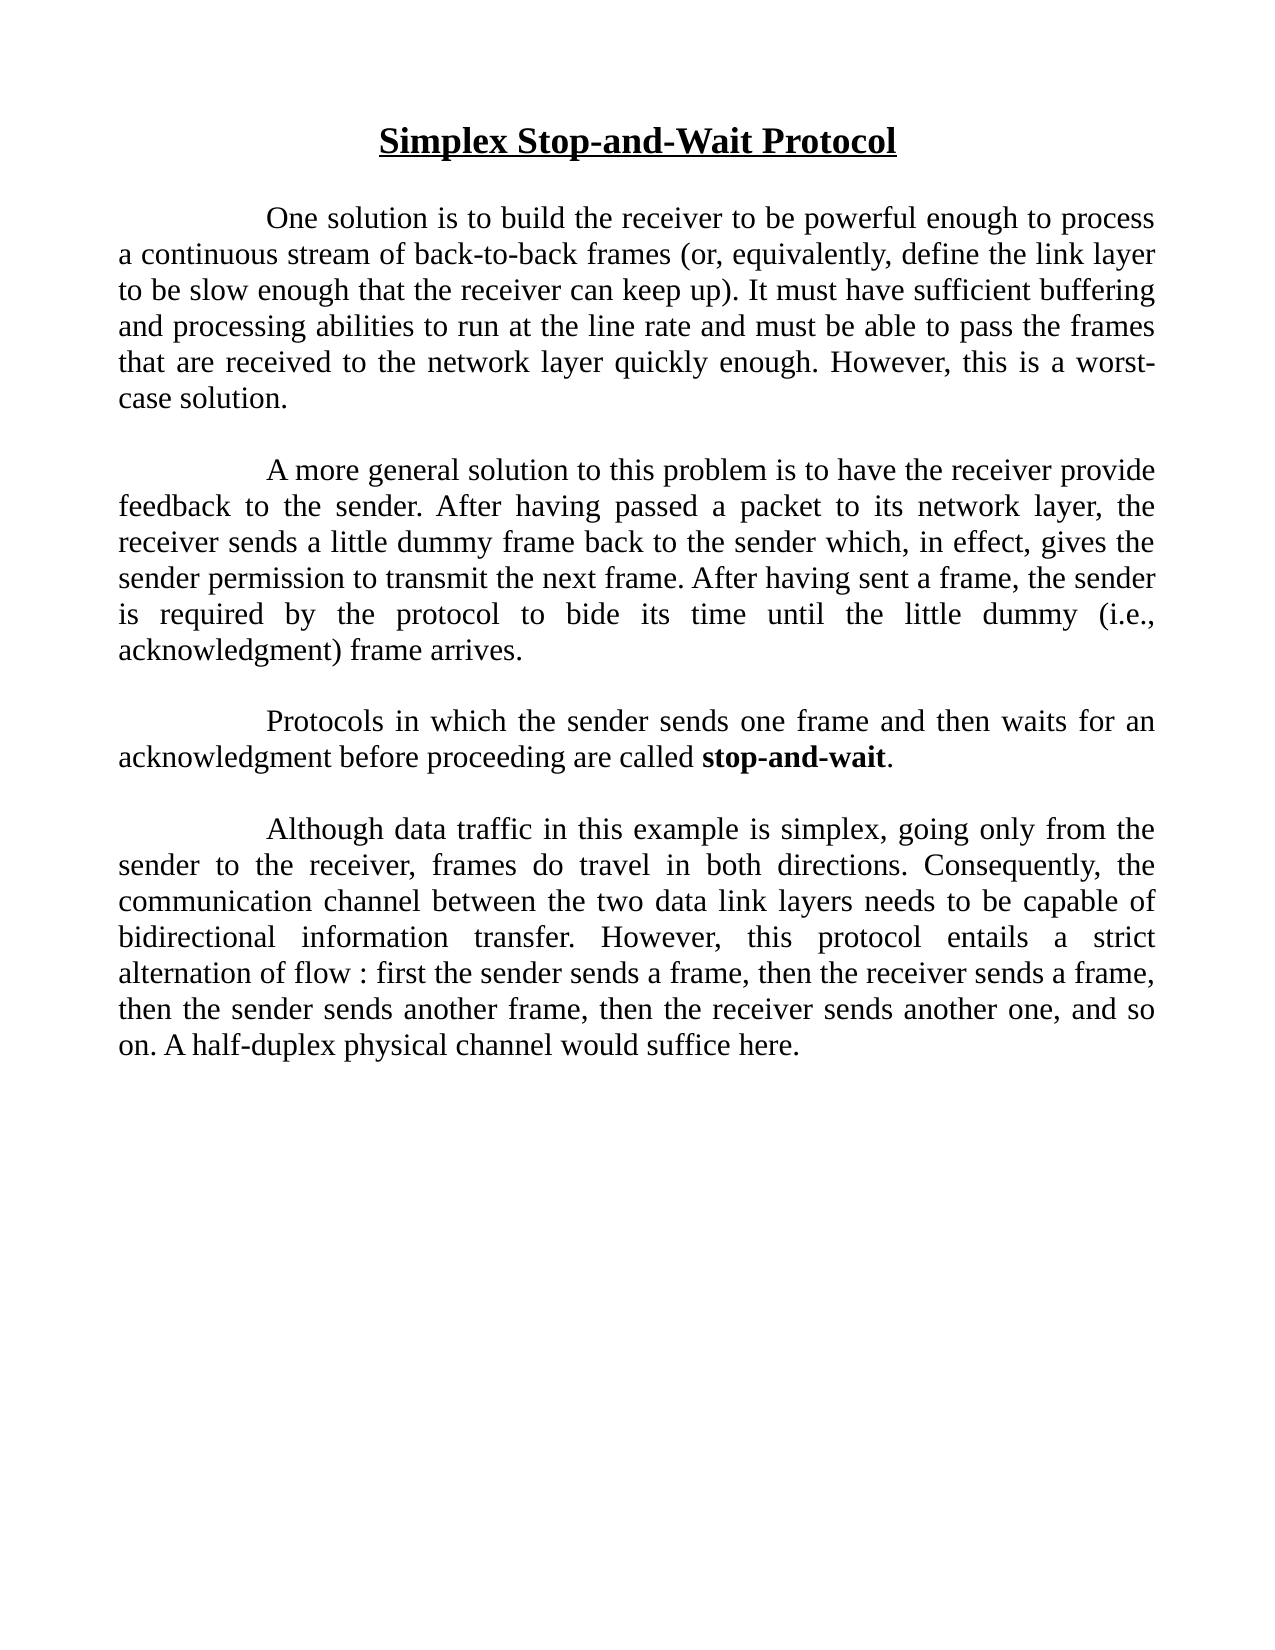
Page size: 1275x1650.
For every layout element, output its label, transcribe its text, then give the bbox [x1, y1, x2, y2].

text A more general solution to this problem is to have the receiver provide feedback to the sender. After having passed a packet to its network layer, the receiver sends a little dummy frame back to the sender which, in effect, gives the sender permission to transmit the next frame. After having sent a frame, the sender is required by the protocol to bide its time until the little dummy (i.e., acknowledgment) frame arrives. [118, 451, 1157, 667]
text Simplex Stop-and-Wait Protocol [118, 118, 1157, 161]
text One solution is to build the receiver to be powerful enough to process a continuous stream of back-to-back frames (or, equivalently, define the link layer to be slow enough that the receiver can keep up). It must have sufficient buffering and processing abilities to run at the line rate and must be able to pass the frames that are received to the network layer quickly enough. However, this is a worst-case solution. [118, 199, 1157, 415]
text Although data traffic in this example is simplex, going only from the sender to the receiver, frames do travel in both directions. Consequently, the communication channel between the two data link layers needs to be capable of bidirectional information transfer. However, this protocol entails a strict alternation of flow : first the sender sends a frame, then the receiver sends a frame, then the sender sends another frame, then the receiver sends another one, and so on. A half-duplex physical channel would suffice here. [118, 811, 1157, 1062]
text Protocols in which the sender sends one frame and then waits for an acknowledgment before proceeding are called stop-and-wait. [118, 703, 1157, 774]
